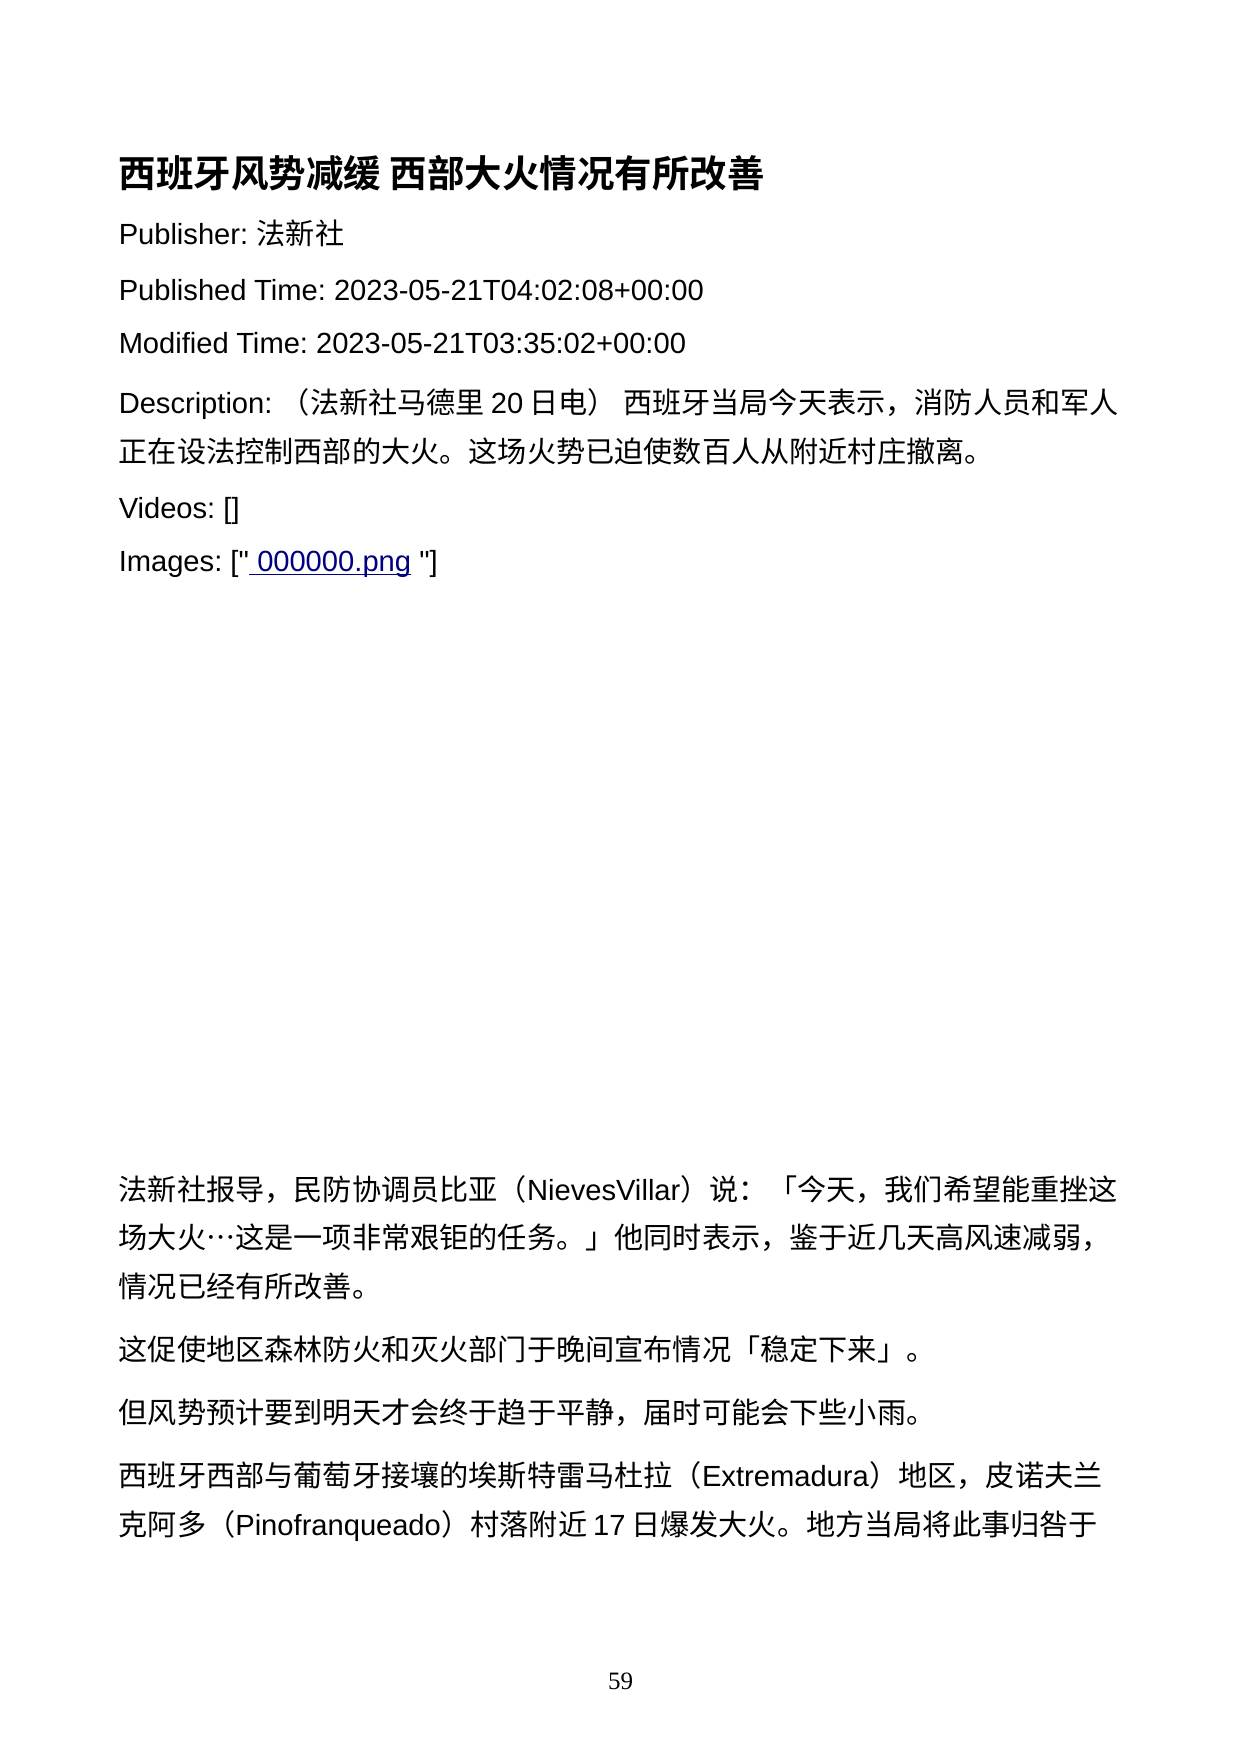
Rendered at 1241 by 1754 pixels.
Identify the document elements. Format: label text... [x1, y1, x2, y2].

text 法新社报导，民防协调员比亚（NievesVillar）说：「今天，我们希望能重挫这场大火…这是一项非常艰钜的任务。」他同时表示，鉴于近几天高风速减弱，情况已经有所改善。 [118, 1166, 1122, 1305]
text 这促使地区森林防火和灭火部门于晚间宣布情况「稳定下来」。 [118, 1326, 1122, 1368]
text 西班牙西部与葡萄牙接壤的埃斯特雷马杜拉（Extremadura）地区，皮诺夫兰克阿多（Pinofranqueado）村落附近17日爆发大火。地方当局将此事归咎于 [118, 1452, 1122, 1543]
text Modified Time: 2023-05-21T03:35:02+00:00 [118, 327, 1122, 360]
text 但风势预计要到明天才会终于趋于平静，届时可能会下些小雨。 [118, 1389, 1122, 1432]
subtitle 西班牙风势减缓 西部大火情况有所改善 [118, 143, 1122, 198]
text Description: （法新社马德里20日电） 西班牙当局今天表示，消防人员和军人正在设法控制西部的大火。这场火势已迫使数百人从附近村庄撤离。 [118, 380, 1122, 471]
text Published Time: 2023-05-21T04:02:08+00:00 [118, 273, 1122, 307]
text Publisher: 法新社 [118, 210, 1122, 253]
text Videos: [] [118, 491, 1122, 525]
text Images: [" 000000.png "] [118, 544, 1122, 578]
